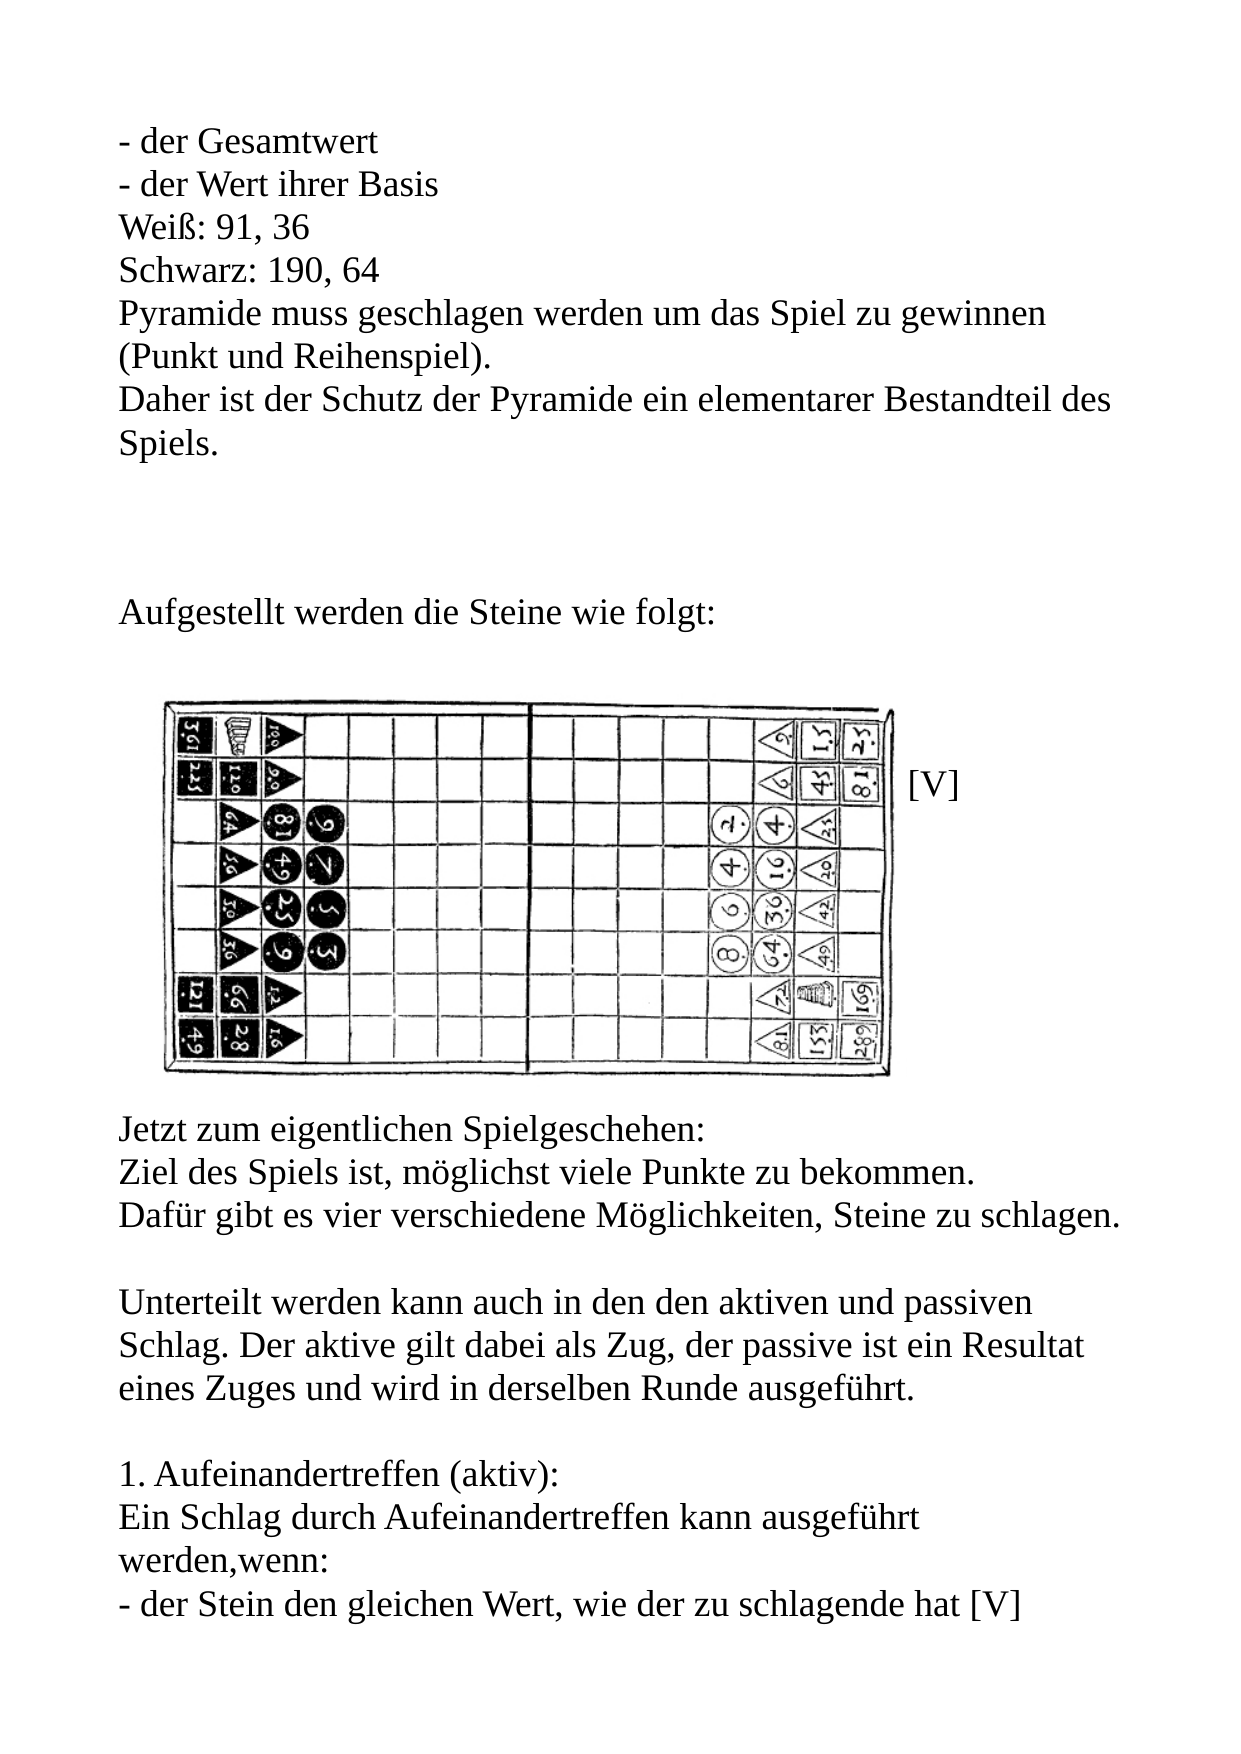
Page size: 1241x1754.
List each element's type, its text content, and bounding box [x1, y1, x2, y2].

text - der Gesamtwert [118, 118, 1122, 161]
text - der Wert ihrer Basis [118, 161, 1122, 204]
text Ein Schlag durch Aufeinandertreffen kann ausgeführt werden,wenn: [118, 1495, 1122, 1581]
text - der Stein den gleichen Wert, wie der zu schlagende hat [V] [118, 1581, 1122, 1624]
picture [144, 691, 908, 1087]
text Jetzt zum eigentlichen Spielgeschehen: [118, 1107, 1122, 1150]
text Daher ist der Schutz der Pyramide ein elementarer Bestandteil des Spiels. [118, 377, 1122, 463]
text 1. Aufeinandertreffen (aktiv): [118, 1452, 1122, 1495]
text Unterteilt werden kann auch in den den aktiven und passiven Schlag. Der aktive gilt dabei als Zug, der passive ist ein Resultat eines Zuges und wird in derselben Runde ausgeführt. [118, 1279, 1122, 1408]
text Weiß: 91, 36 [118, 204, 1122, 247]
text [118, 762, 144, 805]
text Ziel des Spiels ist, möglichst viele Punkte zu bekommen. [118, 1150, 1122, 1193]
text Aufgestellt werden die Steine wie folgt: [118, 589, 1122, 632]
text Dafür gibt es vier verschiedene Möglichkeiten, Steine zu schlagen. [118, 1193, 1122, 1236]
text Pyramide muss geschlagen werden um das Spiel zu gewinnen (Punkt und Reihenspiel). [118, 291, 1122, 377]
text [V] [908, 762, 1122, 805]
text Schwarz: 190, 64 [118, 247, 1122, 291]
